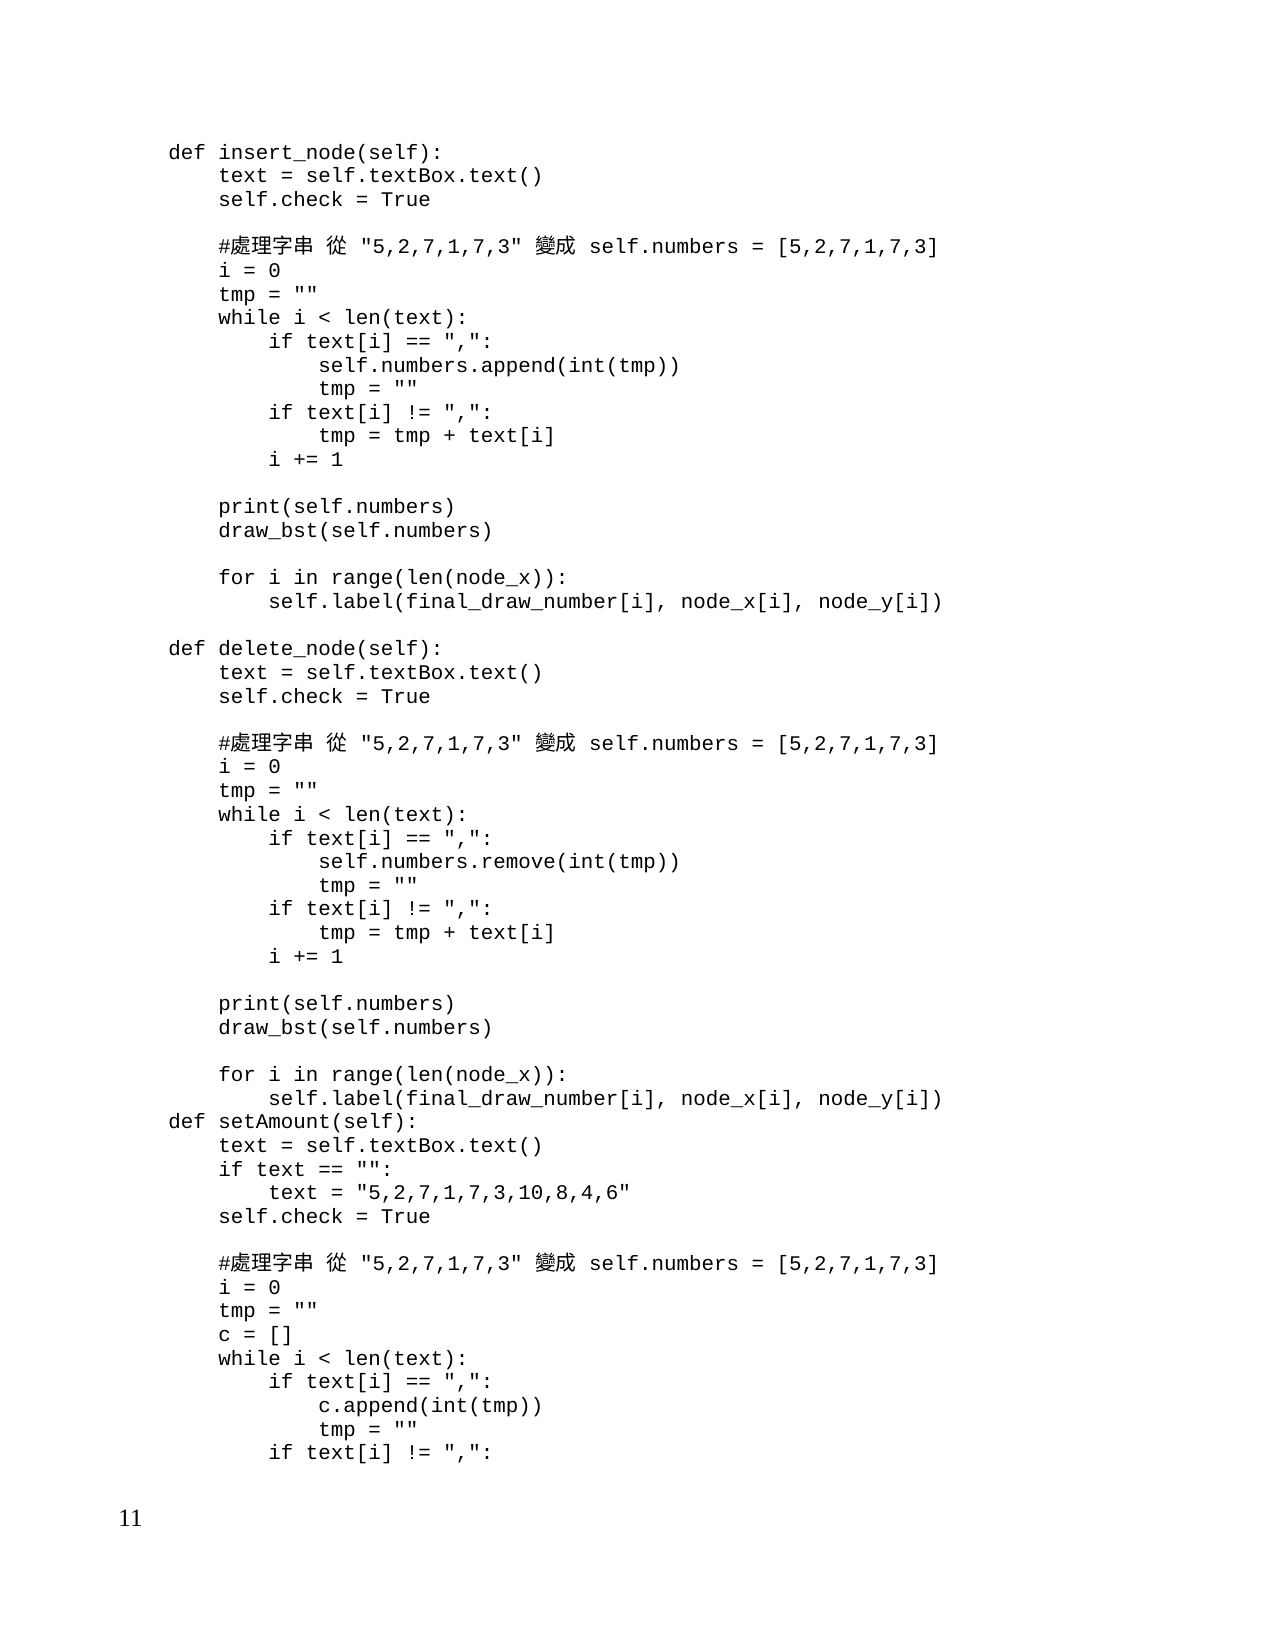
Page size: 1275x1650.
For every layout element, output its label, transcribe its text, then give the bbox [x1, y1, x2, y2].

text def insert_node(self): text = self.textBox.text() self.check = True #處理字串 從 "5,2,7,1,7,3" 變成 self.numbers = [5,2,7,1,7,3] i = 0 tmp = "" while i < len(text): if text[i] == ",": self.numbers.append(int(tmp)) tmp = "" if text[i] != ",": tmp = tmp + text[i] i += 1 print(self.numbers) draw_bst(self.numbers) for i in range(len(node_x)): self.label(final_draw_number[i], node_x[i], node_y[i]) def delete_node(self): text = self.textBox.text() self.check = True #處理字串 從 "5,2,7,1,7,3" 變成 self.numbers = [5,2,7,1,7,3] i = 0 tmp = "" while i < len(text): if text[i] == ",": self.numbers.remove(int(tmp)) tmp = "" if text[i] != ",": tmp = tmp + text[i] i += 1 print(self.numbers) draw_bst(self.numbers) for i in range(len(node_x)): self.label(final_draw_number[i], node_x[i], node_y[i]) def setAmount(self): text = self.textBox.text() if text == "": text = "5,2,7,1,7,3,10,8,4,6" self.check = True #處理字串 從 "5,2,7,1,7,3" 變成 self.numbers = [5,2,7,1,7,3] i = 0 tmp = "" c = [] while i < len(text): if text[i] == ",": c.append(int(tmp)) tmp = "" if text[i] != ",": [118, 118, 1157, 1466]
